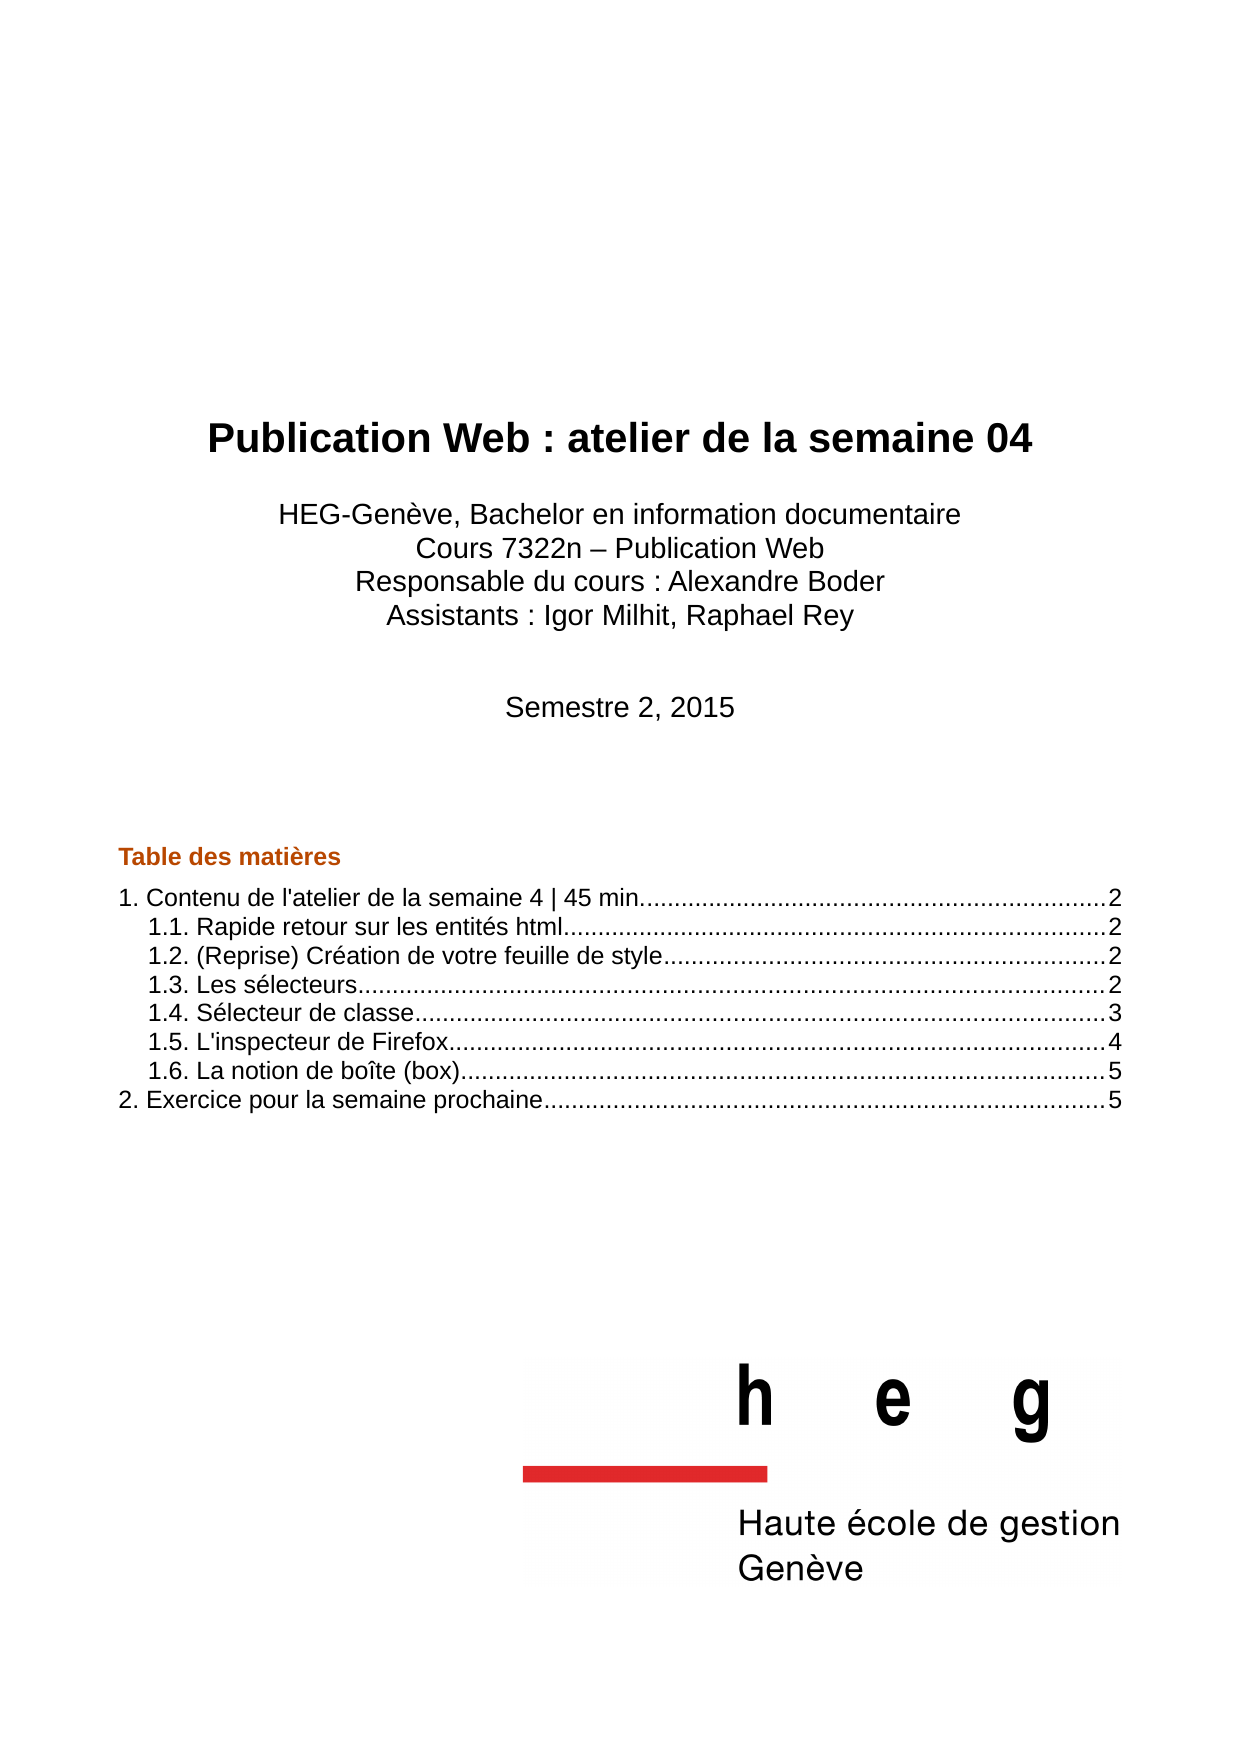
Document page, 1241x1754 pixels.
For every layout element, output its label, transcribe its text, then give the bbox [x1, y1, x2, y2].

text 1.3. Les sélecteurs 2 [148, 969, 1122, 998]
text 2. Exercice pour la semaine prochaine 5 [118, 1084, 1122, 1113]
text 1.5. L'inspecteur de Firefox 4 [148, 1027, 1122, 1056]
text 1.1. Rapide retour sur les entités html 2 [148, 912, 1122, 941]
text 1. Contenu de l'atelier de la semaine 4 | 45 min. 2 [118, 883, 1122, 912]
subtitle Table des matières [118, 842, 1122, 871]
subtitle HEG-Genève, Bachelor en information documentaire Cours 7322n – Publication Web Responsable du cours : Alexandre Boder Assistants : Igor Milhit, Raphael Rey [118, 497, 1122, 631]
text Semestre 2, 2015 [118, 691, 1122, 724]
text 1.6. La notion de boîte (box) 5 [148, 1056, 1122, 1084]
subtitle Publication Web : atelier de la semaine 04 [118, 413, 1122, 461]
text 1.2. (Reprise) Création de votre feuille de style 2 [148, 941, 1122, 969]
text 1.4. Sélecteur de classe 3 [148, 998, 1122, 1027]
picture [522, 1357, 1123, 1587]
